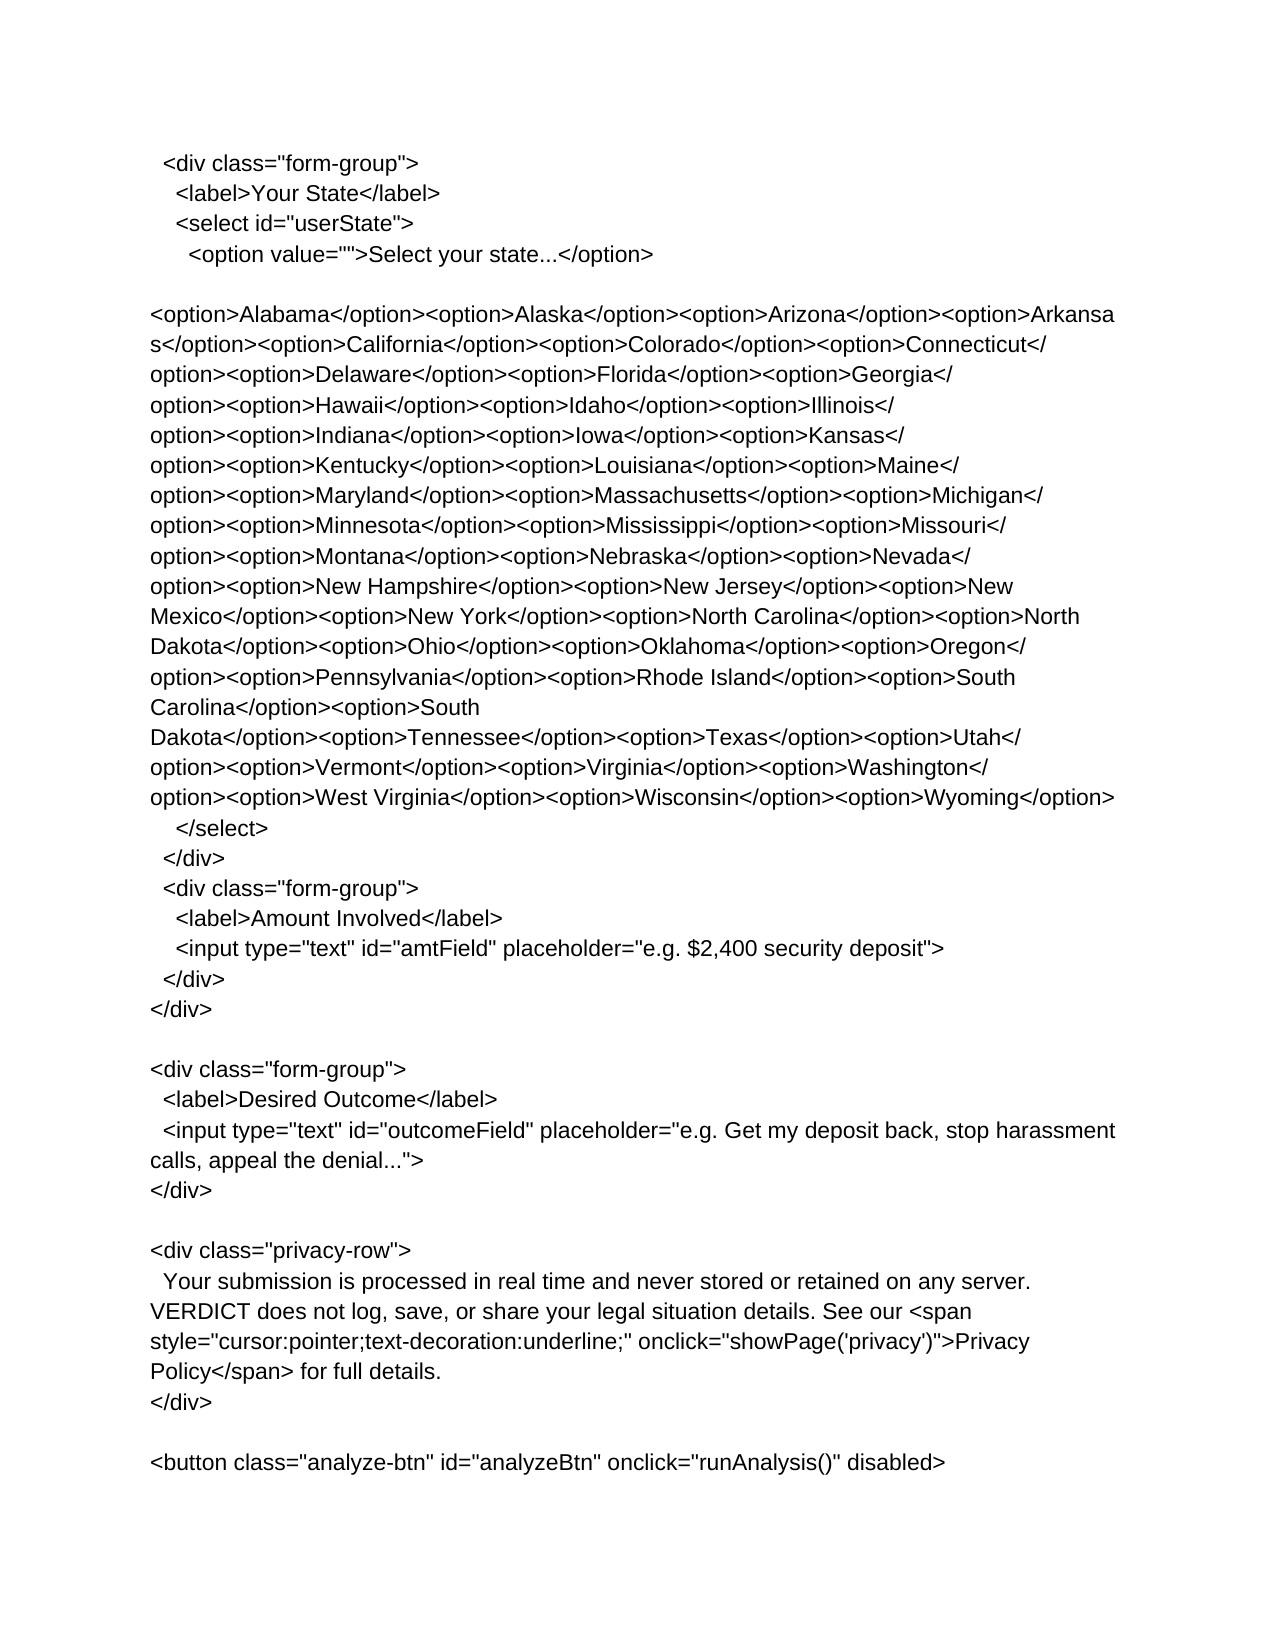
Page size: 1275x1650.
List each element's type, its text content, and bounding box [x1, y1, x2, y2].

text <label>Your State</label> [150, 180, 1125, 207]
text </div> [150, 1177, 1125, 1203]
text <option>Alabama</option><option>Alaska</option><option>Arizona</option><option>Arkansas</option><option>California</option><option>Colorado</option><option>Connecticut</option><option>Delaware</option><option>Florida</option><option>Georgia</option><option>Hawaii</option><option>Idaho</option><option>Illinois</option><option>Indiana</option><option>Iowa</option><option>Kansas</option><option>Kentucky</option><option>Louisiana</option><option>Maine</option><option>Maryland</option><option>Massachusetts</option><option>Michigan</option><option>Minnesota</option><option>Mississippi</option><option>Missouri</option><option>Montana</option><option>Nebraska</option><option>Nevada</option><option>New Hampshire</option><option>New Jersey</option><option>New Mexico</option><option>New York</option><option>North Carolina</option><option>North Dakota</option><option>Ohio</option><option>Oklahoma</option><option>Oregon</option><option>Pennsylvania</option><option>Rhode Island</option><option>South Carolina</option><option>South Dakota</option><option>Tennessee</option><option>Texas</option><option>Utah</option><option>Vermont</option><option>Virginia</option><option>Washington</option><option>West Virginia</option><option>Wisconsin</option><option>Wyoming</option> [150, 271, 1125, 811]
text <div class="form-group"> [150, 150, 1125, 176]
text Your submission is processed in real time and never stored or retained on any server. VERDICT does not log, save, or share your legal situation details. See our <span style="cursor:pointer;text-decoration:underline;" onclick="showPage('privacy')">Privacy Policy</span> for full details. [150, 1268, 1125, 1385]
text <label>Desired Outcome</label> [150, 1086, 1125, 1113]
text <input type="text" id="outcomeField" placeholder="e.g. Get my deposit back, stop harassment calls, appeal the denial..."> [150, 1117, 1125, 1173]
text <button class="analyze-btn" id="analyzeBtn" onclick="runAnalysis()" disabled> [150, 1449, 1125, 1475]
text <label>Amount Involved</label> [150, 905, 1125, 932]
text <option value="">Select your state...</option> [150, 241, 1125, 267]
text <div class="privacy-row"> [150, 1237, 1125, 1264]
text <div class="form-group"> [150, 1056, 1125, 1083]
text </div> [150, 1388, 1125, 1415]
text </div> [150, 996, 1125, 1022]
text <select id="userState"> [150, 210, 1125, 237]
text </div> [150, 845, 1125, 871]
text </select> [150, 814, 1125, 841]
text <div class="form-group"> [150, 875, 1125, 901]
text </div> [150, 966, 1125, 992]
text <input type="text" id="amtField" placeholder="e.g. $2,400 security deposit"> [150, 935, 1125, 962]
